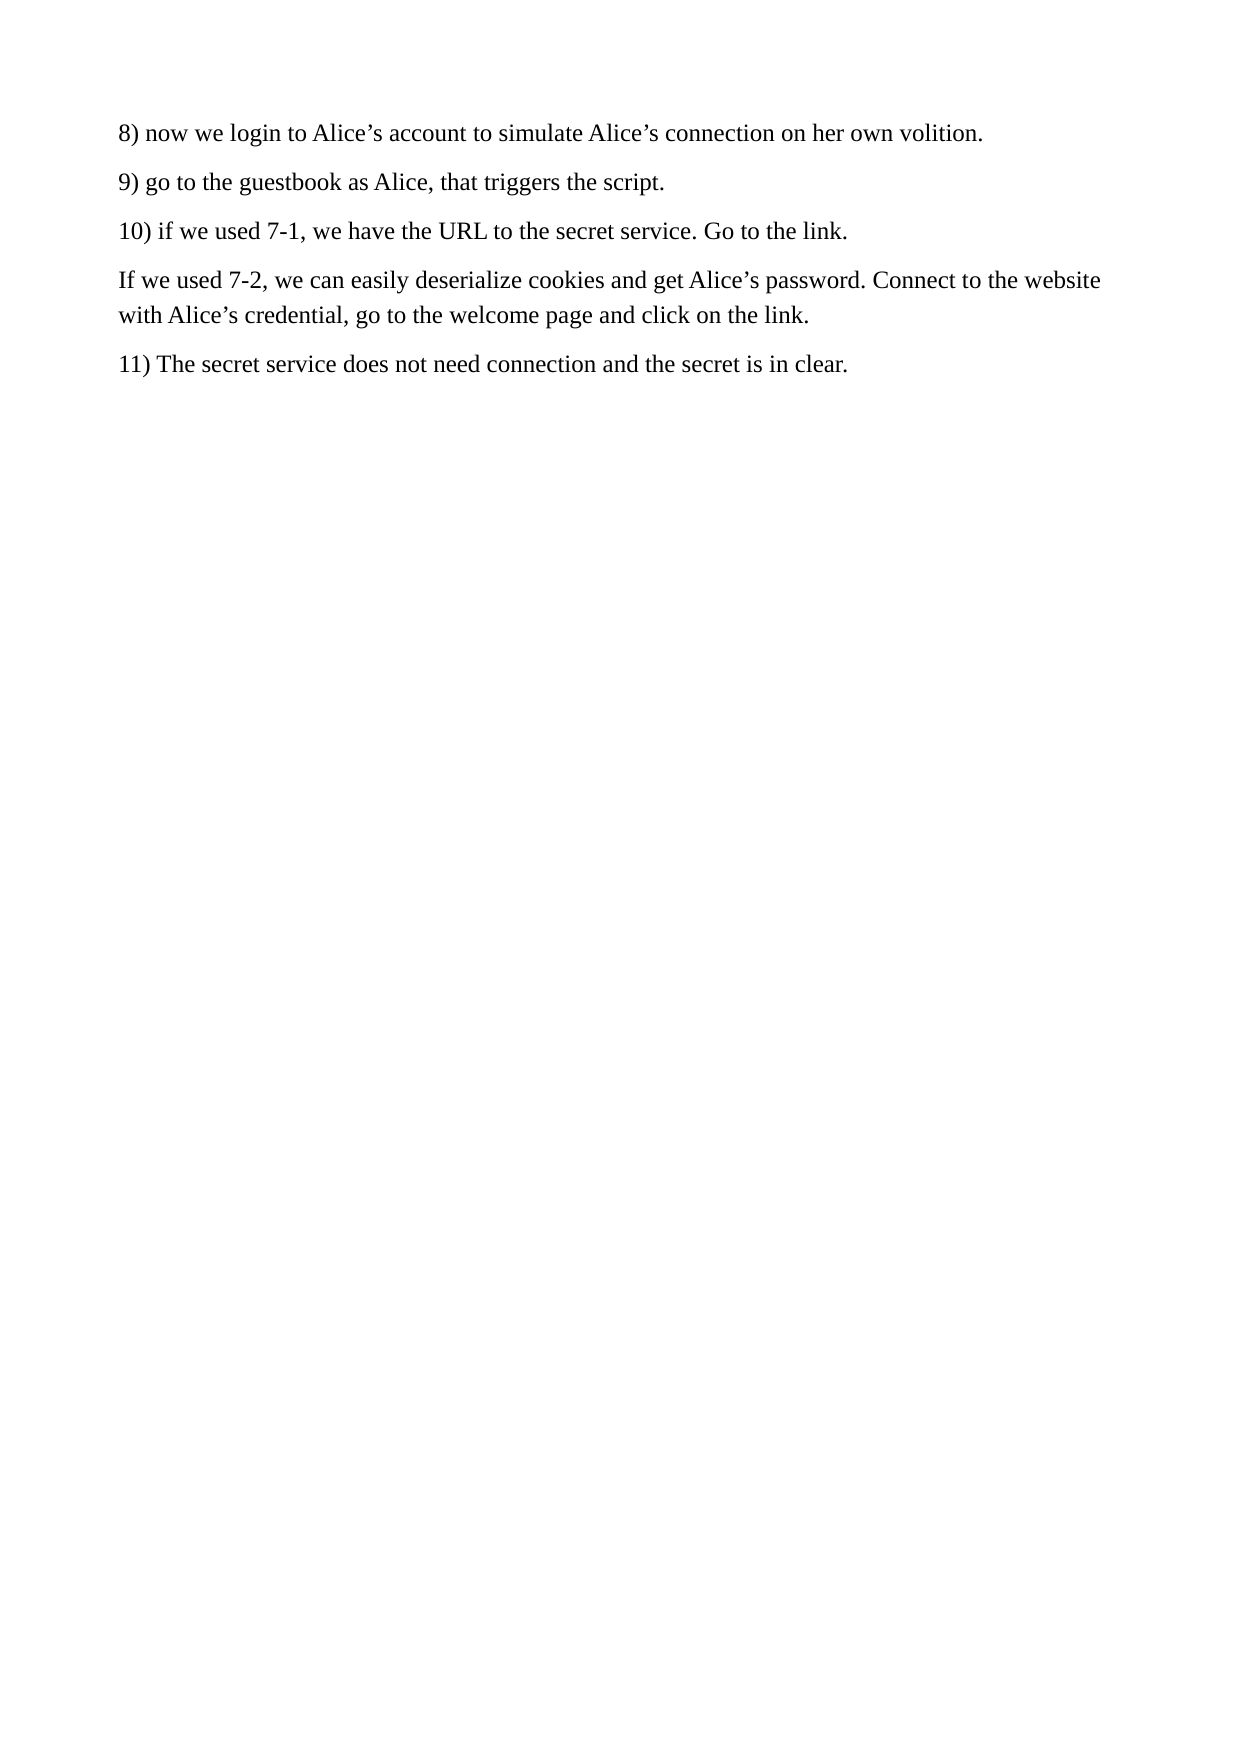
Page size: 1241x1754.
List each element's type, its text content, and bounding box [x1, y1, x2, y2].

text 11) The secret service does not need connection and the secret is in clear. [118, 349, 1122, 378]
text 10) if we used 7-1, we have the URL to the secret service. Go to the link. [118, 216, 1122, 245]
text 9) go to the guestbook as Alice, that triggers the script. [118, 167, 1122, 196]
text If we used 7-2, we can easily deserialize cookies and get Alice’s password. Connect to the website with Alice’s credential, go to the welcome page and click on the link. [118, 265, 1122, 328]
text 8) now we login to Alice’s account to simulate Alice’s connection on her own volition. [118, 118, 1122, 147]
